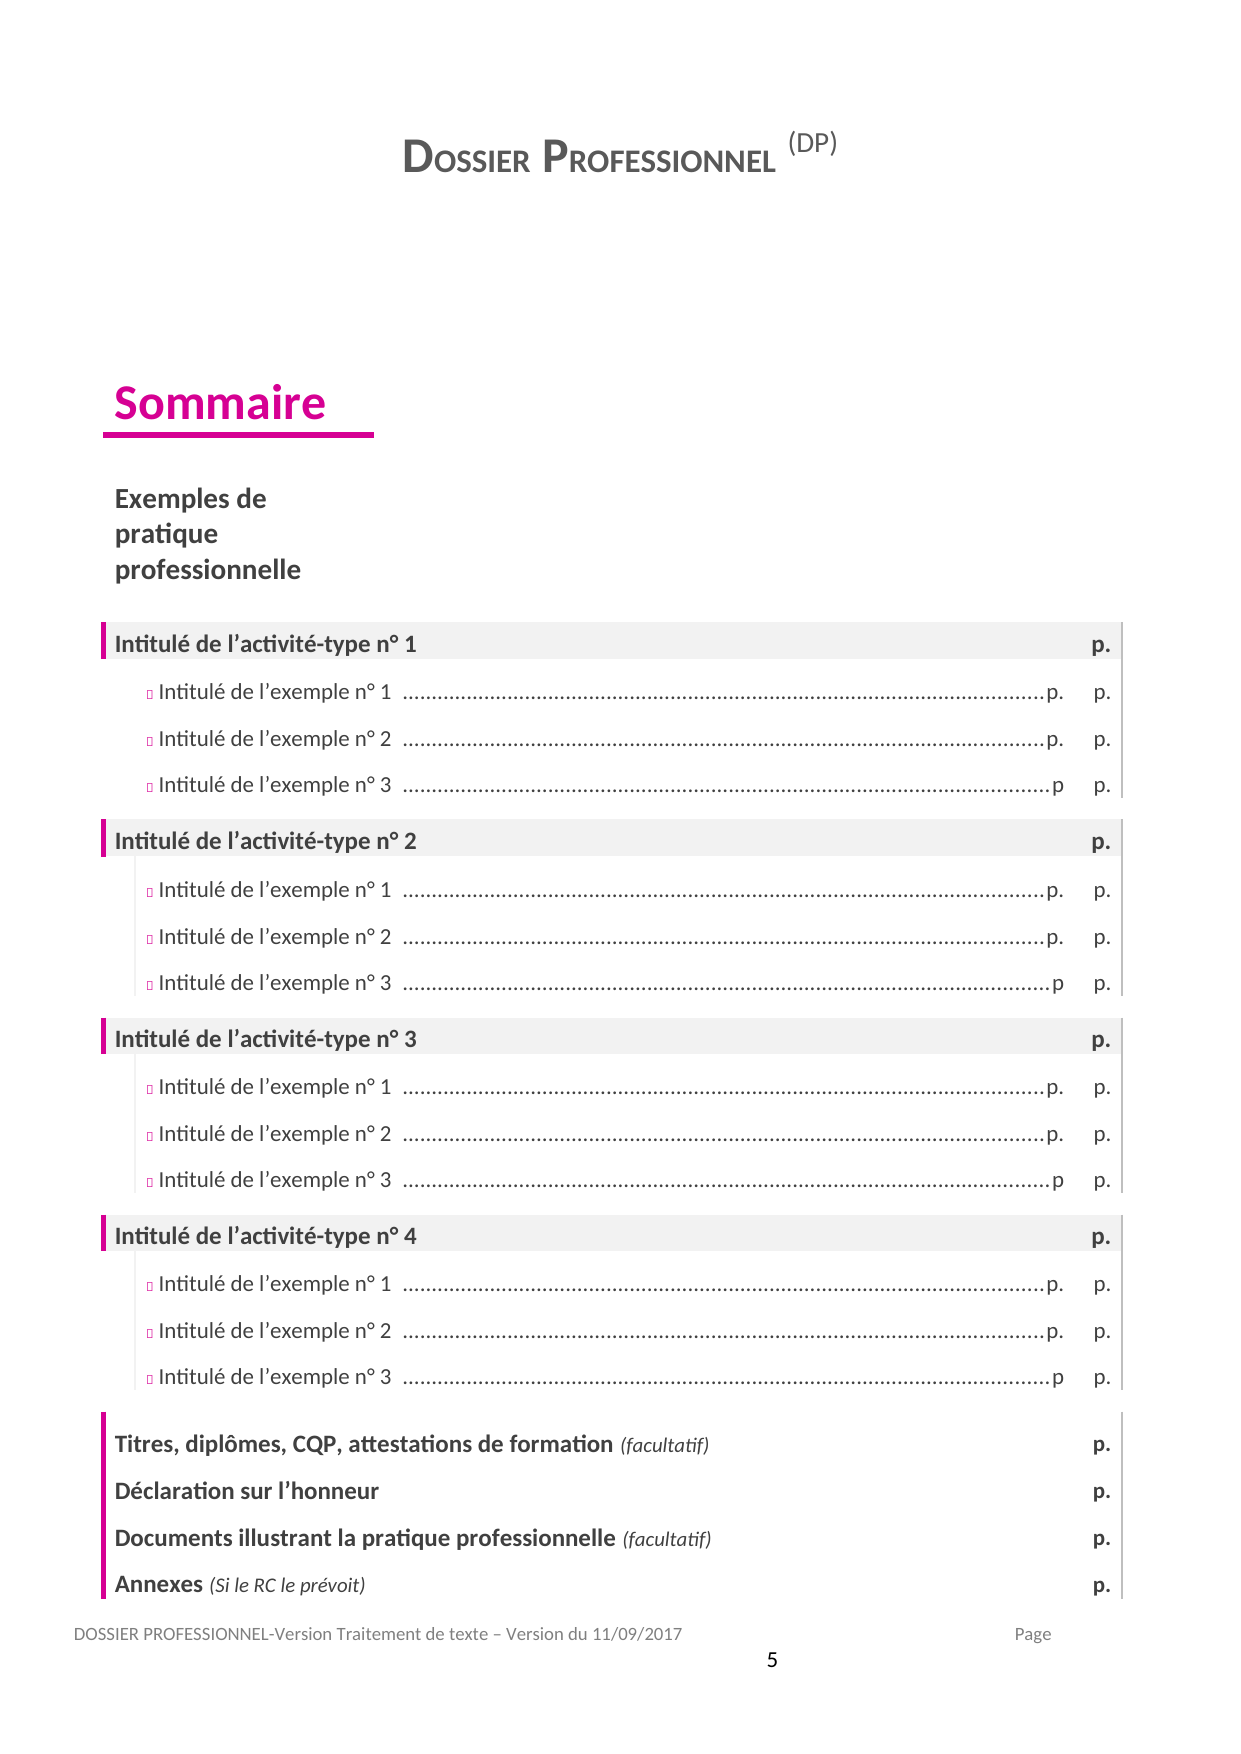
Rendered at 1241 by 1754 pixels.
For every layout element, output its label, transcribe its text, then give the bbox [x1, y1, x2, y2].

table_cell  Intitulé de l’exemple n° 1 p. [136, 1251, 1075, 1297]
table_cell [103, 1251, 134, 1297]
table_cell  Intitulé de l’exemple n° 2 p. [136, 1298, 1075, 1344]
table_cell [103, 1100, 134, 1147]
table_cell  Intitulé de l’exemple n° 1 p. [135, 659, 1075, 705]
table_cell  Intitulé de l’exemple n° 1 p. [136, 1054, 1075, 1100]
table_cell p. [1075, 659, 1121, 705]
table_cell Documents illustrant la pratique professionnelle (facultatif) [106, 1505, 1075, 1552]
table_cell [1075, 996, 1122, 1017]
table_cell [103, 798, 134, 819]
table_cell [135, 798, 1075, 819]
table_cell p. [1075, 903, 1121, 950]
table_cell [103, 752, 134, 798]
table_cell [135, 1193, 1075, 1214]
table_header Sommaire [103, 365, 374, 432]
table_cell Intitulé de l’activité-type n° 1 [106, 622, 1075, 659]
table_cell Titres, diplômes, CQP, attestations de formation (facultatif) [106, 1412, 1075, 1458]
table_cell Exemples de pratique professionnelle [103, 438, 374, 622]
table_cell p. [1075, 1215, 1121, 1251]
table_cell [103, 950, 134, 996]
table_cell [1075, 1390, 1122, 1412]
table_cell p. [1075, 1147, 1121, 1193]
table_cell [103, 903, 134, 950]
table_cell  Intitulé de l’exemple n° 2 p. [135, 705, 1075, 752]
table_cell p. [1075, 856, 1121, 903]
table_cell p. [1075, 1505, 1121, 1552]
table_cell p. [1075, 950, 1121, 996]
table_cell [103, 1054, 134, 1100]
table_cell p. [1075, 1251, 1121, 1297]
table_cell [103, 705, 134, 752]
table_cell p. [1075, 819, 1121, 856]
table_cell [103, 659, 134, 705]
table_cell [103, 1193, 134, 1214]
table_cell Intitulé de l’activité-type n° 2 [106, 819, 1075, 856]
table_cell  Intitulé de l’exemple n° 3 p [136, 1344, 1075, 1390]
table_cell p. [1075, 1459, 1121, 1505]
table_cell p. [1075, 1412, 1121, 1458]
table_cell p. [1075, 1100, 1121, 1147]
table_cell p. [1075, 1344, 1121, 1390]
table_cell [135, 996, 1075, 1017]
table_cell  Intitulé de l’exemple n° 3 p [136, 1147, 1075, 1193]
table_cell  Intitulé de l’exemple n° 3 p [135, 752, 1075, 798]
table_cell Intitulé de l’activité-type n° 4 [106, 1215, 1075, 1251]
table_cell [103, 996, 134, 1017]
table_cell p. [1075, 1054, 1121, 1100]
table_cell p. [1075, 622, 1121, 659]
table_cell  Intitulé de l’exemple n° 2 p. [136, 1100, 1075, 1147]
table_cell p. [1075, 1018, 1121, 1054]
table_cell  Intitulé de l’exemple n° 2 p. [136, 903, 1075, 950]
table_cell [103, 1344, 134, 1390]
table_cell p. [1075, 752, 1121, 798]
table_cell Intitulé de l’activité-type n° 3 [106, 1018, 1075, 1054]
table_cell [103, 1390, 134, 1412]
table_cell  Intitulé de l’exemple n° 3 p [136, 950, 1075, 996]
table_cell  Intitulé de l’exemple n° 1 p. [136, 856, 1075, 903]
table_cell p. [1075, 1298, 1121, 1344]
table_cell [135, 1390, 1075, 1412]
table_cell [103, 857, 134, 903]
table_cell p. [1075, 705, 1121, 752]
table_cell [103, 1147, 134, 1193]
table_cell Annexes (Si le RC le prévoit) [106, 1552, 1075, 1599]
table_cell Déclaration sur l’honneur [106, 1459, 1075, 1505]
table_cell [103, 1298, 134, 1344]
table_cell [1075, 1193, 1122, 1214]
table_cell p. [1075, 1552, 1121, 1599]
table_cell [1075, 798, 1122, 819]
